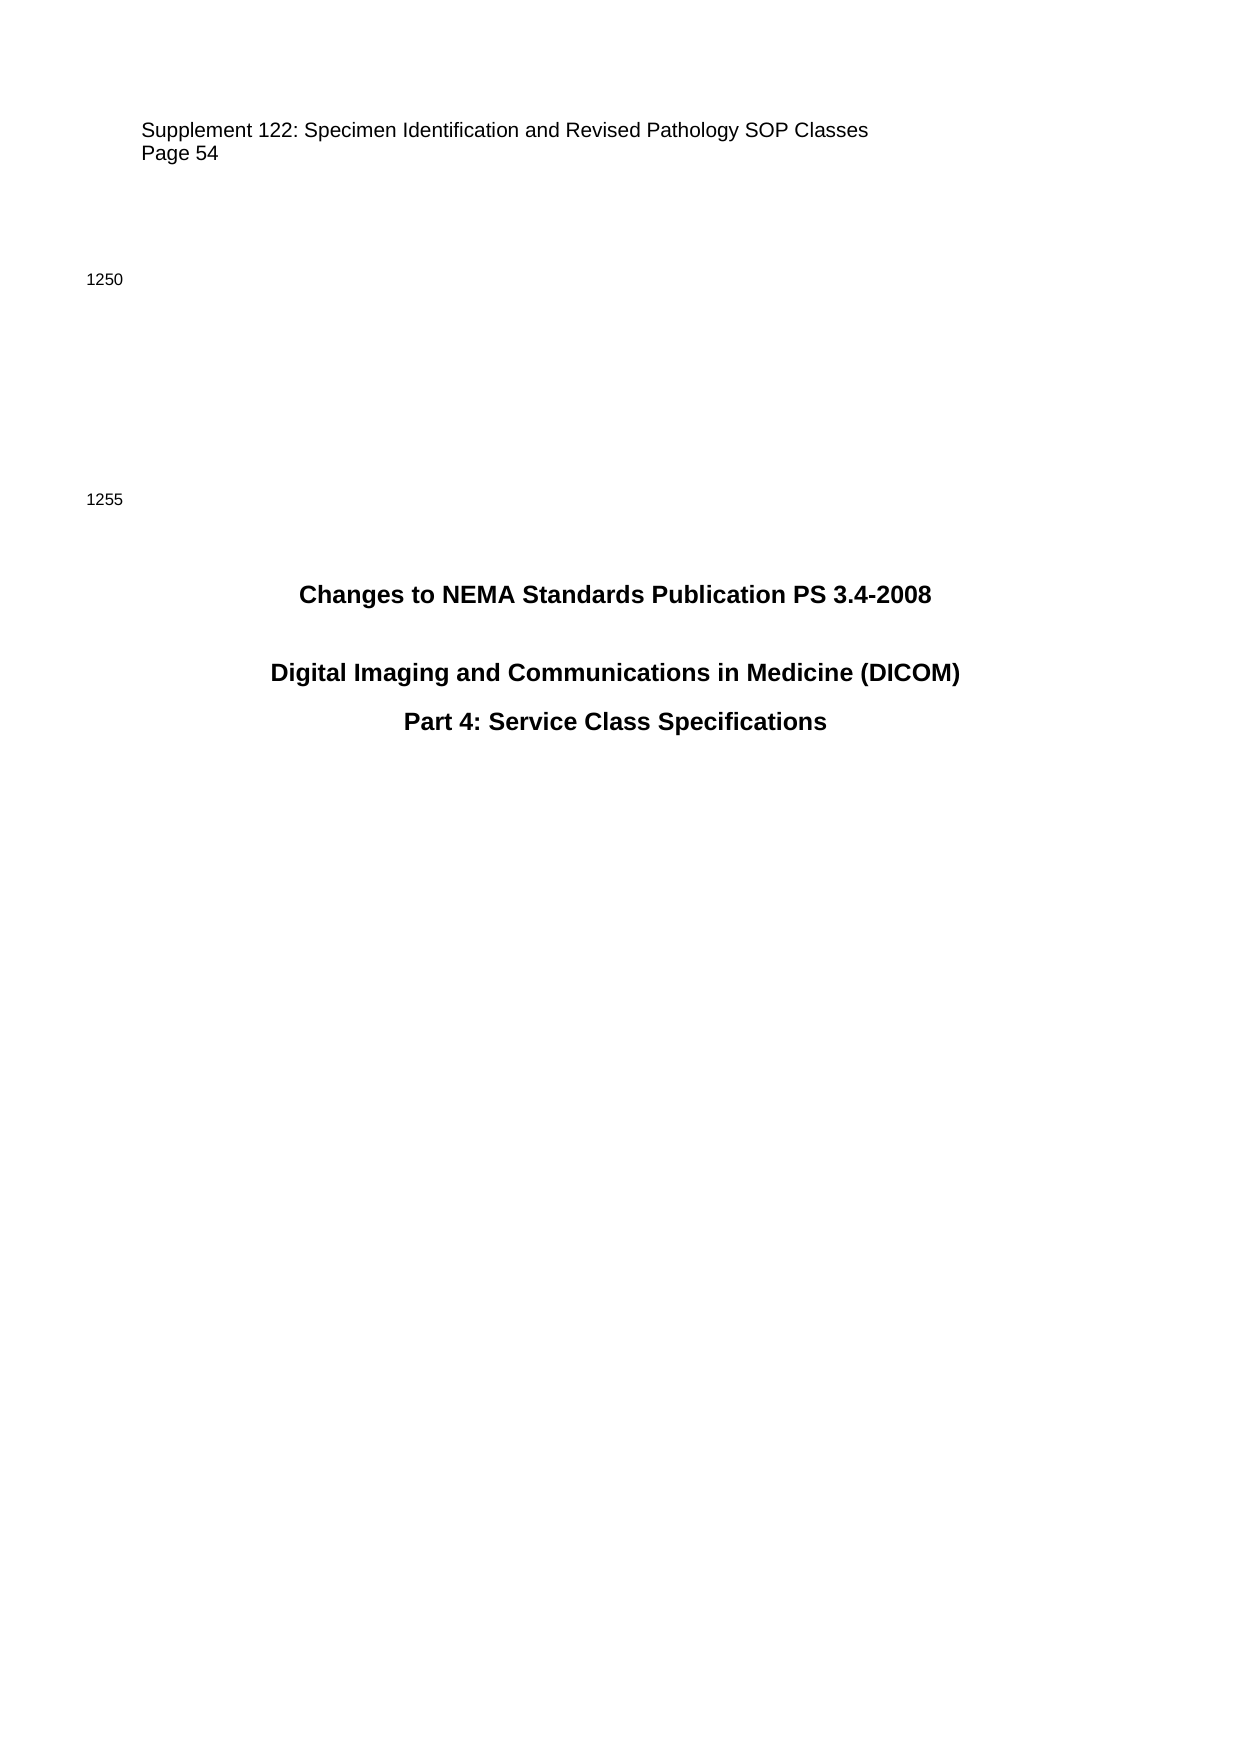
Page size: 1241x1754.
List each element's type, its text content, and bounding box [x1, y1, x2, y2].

text Digital Imaging and Communications in Medicine (DICOM) [141, 659, 1090, 687]
subtitle Changes to NEMA Standards Publication PS 3.4-2008 [141, 581, 1090, 609]
text Part 4: Service Class Specifications [141, 708, 1090, 736]
